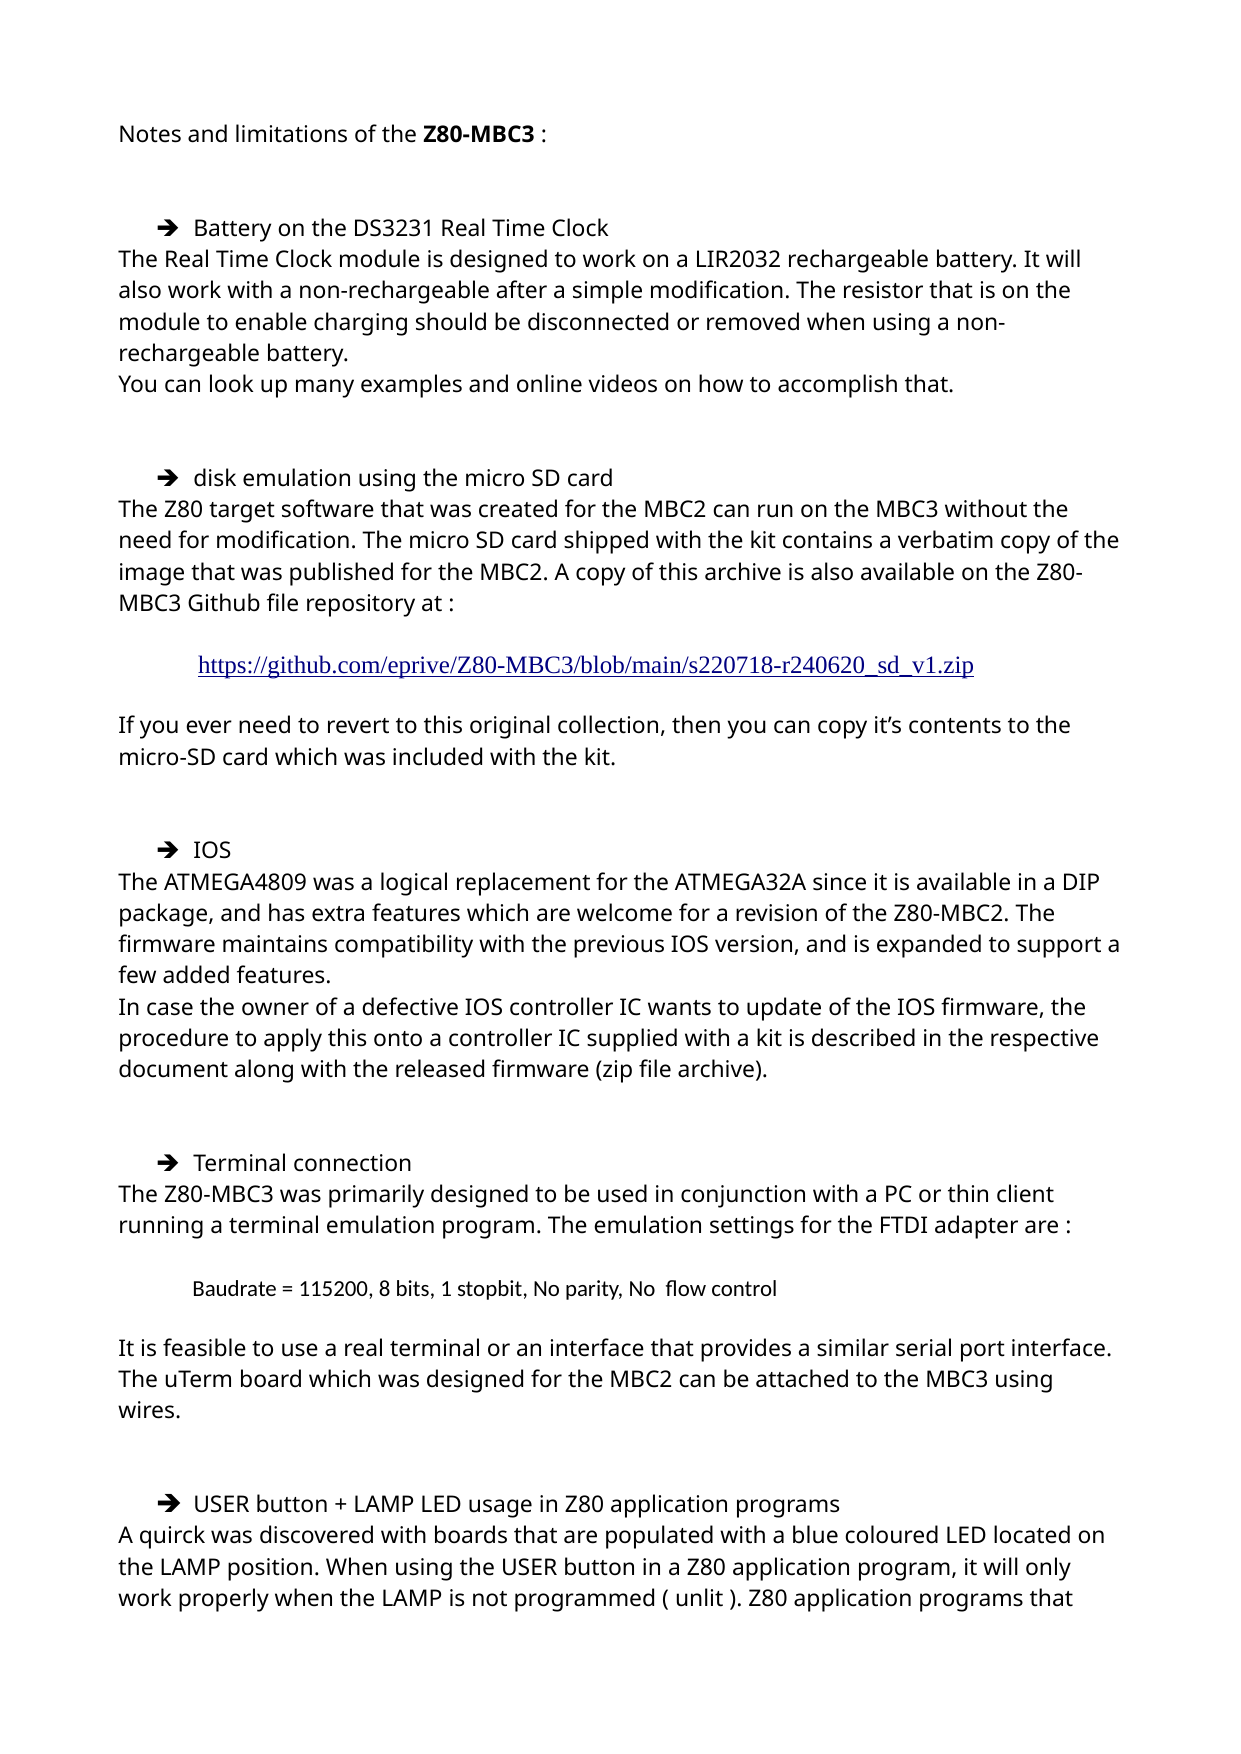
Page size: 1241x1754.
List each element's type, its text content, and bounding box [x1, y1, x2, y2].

text The Z80 target software that was created for the MBC2 can run on the MBC3 without the need for modification. The micro SD card shipped with the kit contains a verbatim copy of the image that was published for the MBC2. A copy of this archive is also available on the Z80-MBC3 Github file repository at : [118, 493, 1122, 618]
text The ATMEGA4809 was a logical replacement for the ATMEGA32A since it is available in a DIP package, and has extra features which are welcome for a revision of the Z80-MBC2. The firmware maintains compatibility with the previous IOS version, and is expanded to support a few added features. [118, 866, 1122, 991]
text Baudrate = 115200, 8 bits, 1 stopbit, No parity, No flow control [118, 1272, 1122, 1303]
text If you ever need to revert to this original collection, then you can copy it’s contents to the micro-SD card which was included with the kit. [118, 709, 1122, 772]
text It is feasible to use a real terminal or an interface that provides a similar serial port interface. The uTerm board which was designed for the MBC2 can be attached to the MBC3 using wires. [118, 1332, 1122, 1426]
text The Z80-MBC3 was primarily designed to be used in conjunction with a PC or thin client running a terminal emulation program. The emulation settings for the FTDI adapter are : [118, 1178, 1122, 1241]
list IOS [156, 834, 1122, 866]
text Notes and limitations of the Z80-MBC3 : [118, 118, 1122, 149]
list Battery on the DS3231 Real Time Clock [156, 212, 1122, 243]
text The Real Time Clock module is designed to work on a LIR2032 rechargeable battery. It will also work with a non-rechargeable after a simple modification. The resistor that is on the module to enable charging should be disconnected or removed when using a non-rechargeable battery. You can look up many examples and online videos on how to accomplish that. [118, 243, 1122, 399]
text A quirck was discovered with boards that are populated with a blue coloured LED located on the LAMP position. When using the USER button in a Z80 application program, it will only work properly when the LAMP is not programmed ( unlit ). Z80 application programs that [118, 1519, 1122, 1613]
list USER button + LAMP LED usage in Z80 application programs [156, 1488, 1122, 1519]
list disk emulation using the micro SD card [156, 462, 1122, 493]
list Terminal connection [156, 1147, 1122, 1178]
text In case the owner of a defective IOS controller IC wants to update of the IOS firmware, the procedure to apply this onto a controller IC supplied with a kit is described in the respective document along with the released firmware (zip file archive). [118, 991, 1122, 1084]
text https://github.com/eprive/Z80-MBC3/blob/main/s220718-r240620_sd_v1.zip [118, 649, 1122, 681]
